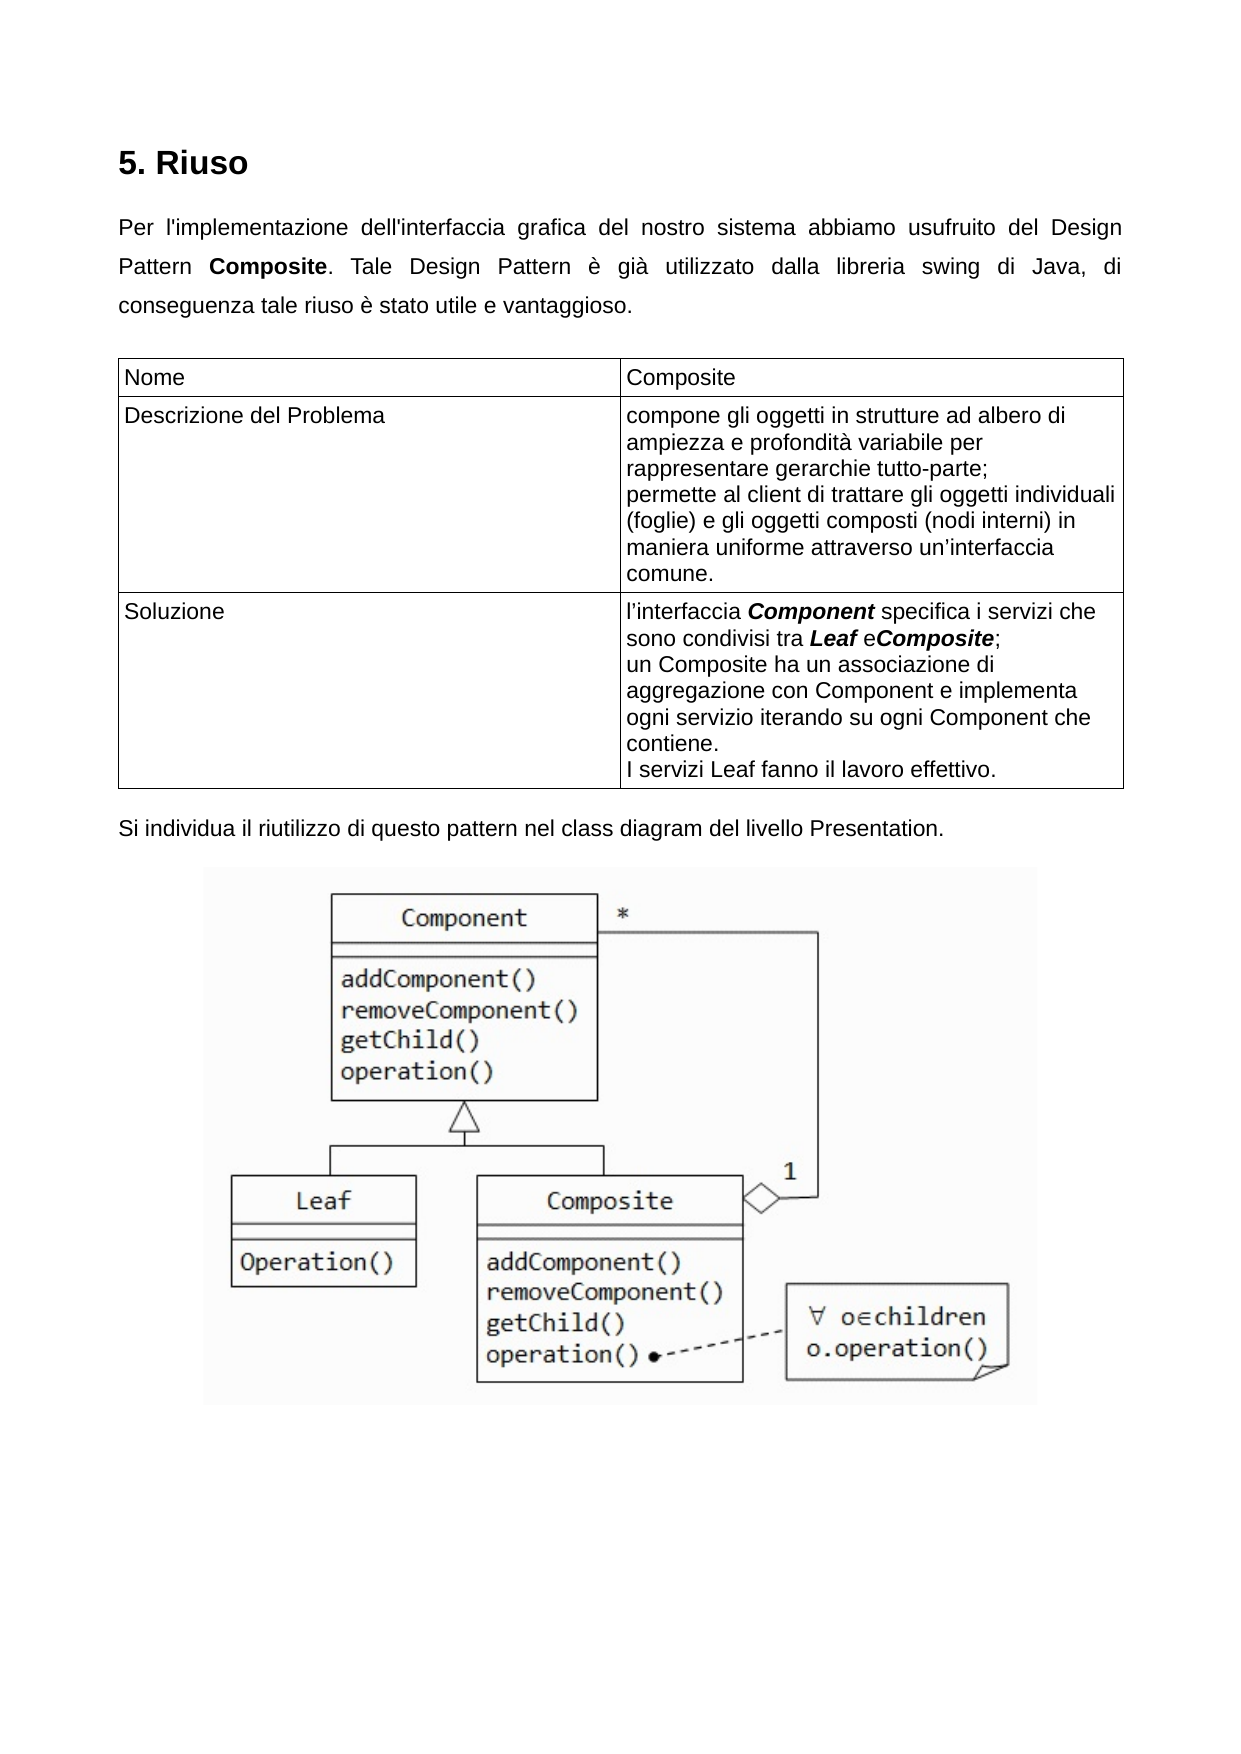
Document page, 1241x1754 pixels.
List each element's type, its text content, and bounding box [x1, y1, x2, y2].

text Si individua il riutilizzo di questo pattern nel class diagram del livello Presentation. [118, 815, 1123, 841]
table_cell compone gli oggetti in strutture ad albero di ampiezza e profondità variabile per rappresentare gerarchie tutto-parte; permette al client di trattare gli oggetti individuali (foglie) e gli oggetti composti (nodi interni) in maniera uniforme attraverso un’interfaccia comune. [621, 397, 1123, 592]
table_cell Descrizione del Problema [119, 397, 620, 592]
text Per l'implementazione dell'interfaccia grafica del nostro sistema abbiamo usufruito del Design Pattern Composite. Tale Design Pattern è già utilizzato dalla libreria swing di Java, di conseguenza tale riuso è stato utile e vantaggioso. [118, 213, 1123, 319]
table_cell Soluzione [119, 593, 620, 788]
picture [203, 867, 1038, 1405]
table_cell l’interfaccia Component specifica i servizi che sono condivisi tra Leaf eComposite; un Composite ha un associazione di aggregazione con Component e implementa ogni servizio iterando su ogni Component che contiene. I servizi Leaf fanno il lavoro effettivo. [621, 593, 1123, 788]
table_header Composite [621, 359, 1123, 396]
subtitle 5. Riuso [118, 143, 1123, 182]
table_header Nome [119, 359, 620, 396]
